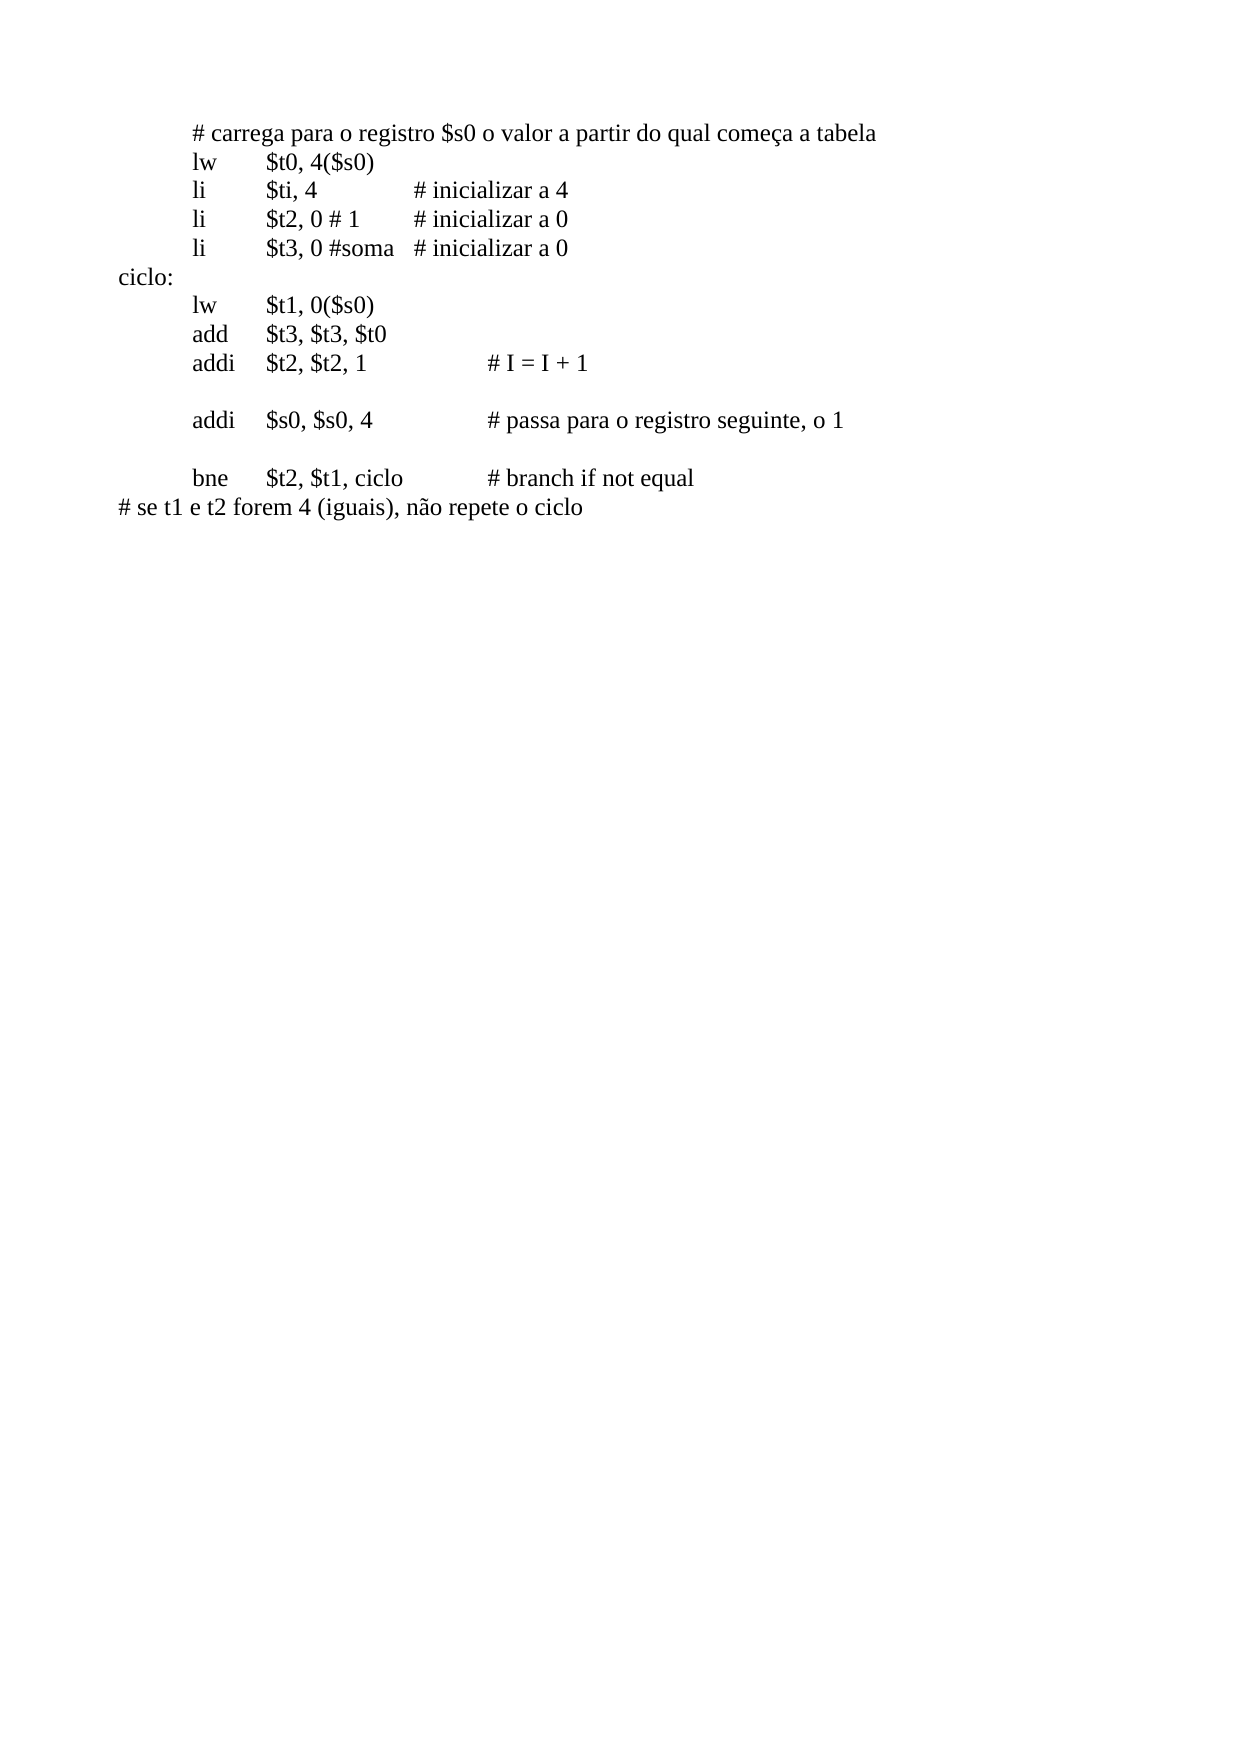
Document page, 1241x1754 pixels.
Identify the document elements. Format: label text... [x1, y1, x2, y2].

text # carrega para o registro $s0 o valor a partir do qual começa a tabela [118, 118, 1122, 147]
text bne $t2, $t1, ciclo # branch if not equal [118, 463, 1122, 492]
text lw $t0, 4($s0) [118, 147, 1122, 176]
text li $t2, 0 # 1 # inicializar a 0 [118, 204, 1122, 233]
text li $ti, 4 # inicializar a 4 [118, 176, 1122, 204]
text li $t3, 0 #soma # inicializar a 0 [118, 233, 1122, 262]
text addi $t2, $t2, 1 # I = I + 1 [118, 348, 1122, 377]
text ciclo: [118, 262, 1122, 291]
text add $t3, $t3, $t0 [118, 319, 1122, 348]
text addi $s0, $s0, 4 # passa para o registro seguinte, o 1 [118, 406, 1122, 434]
text lw $t1, 0($s0) [118, 291, 1122, 319]
text # se t1 e t2 forem 4 (iguais), não repete o ciclo [118, 492, 1122, 521]
